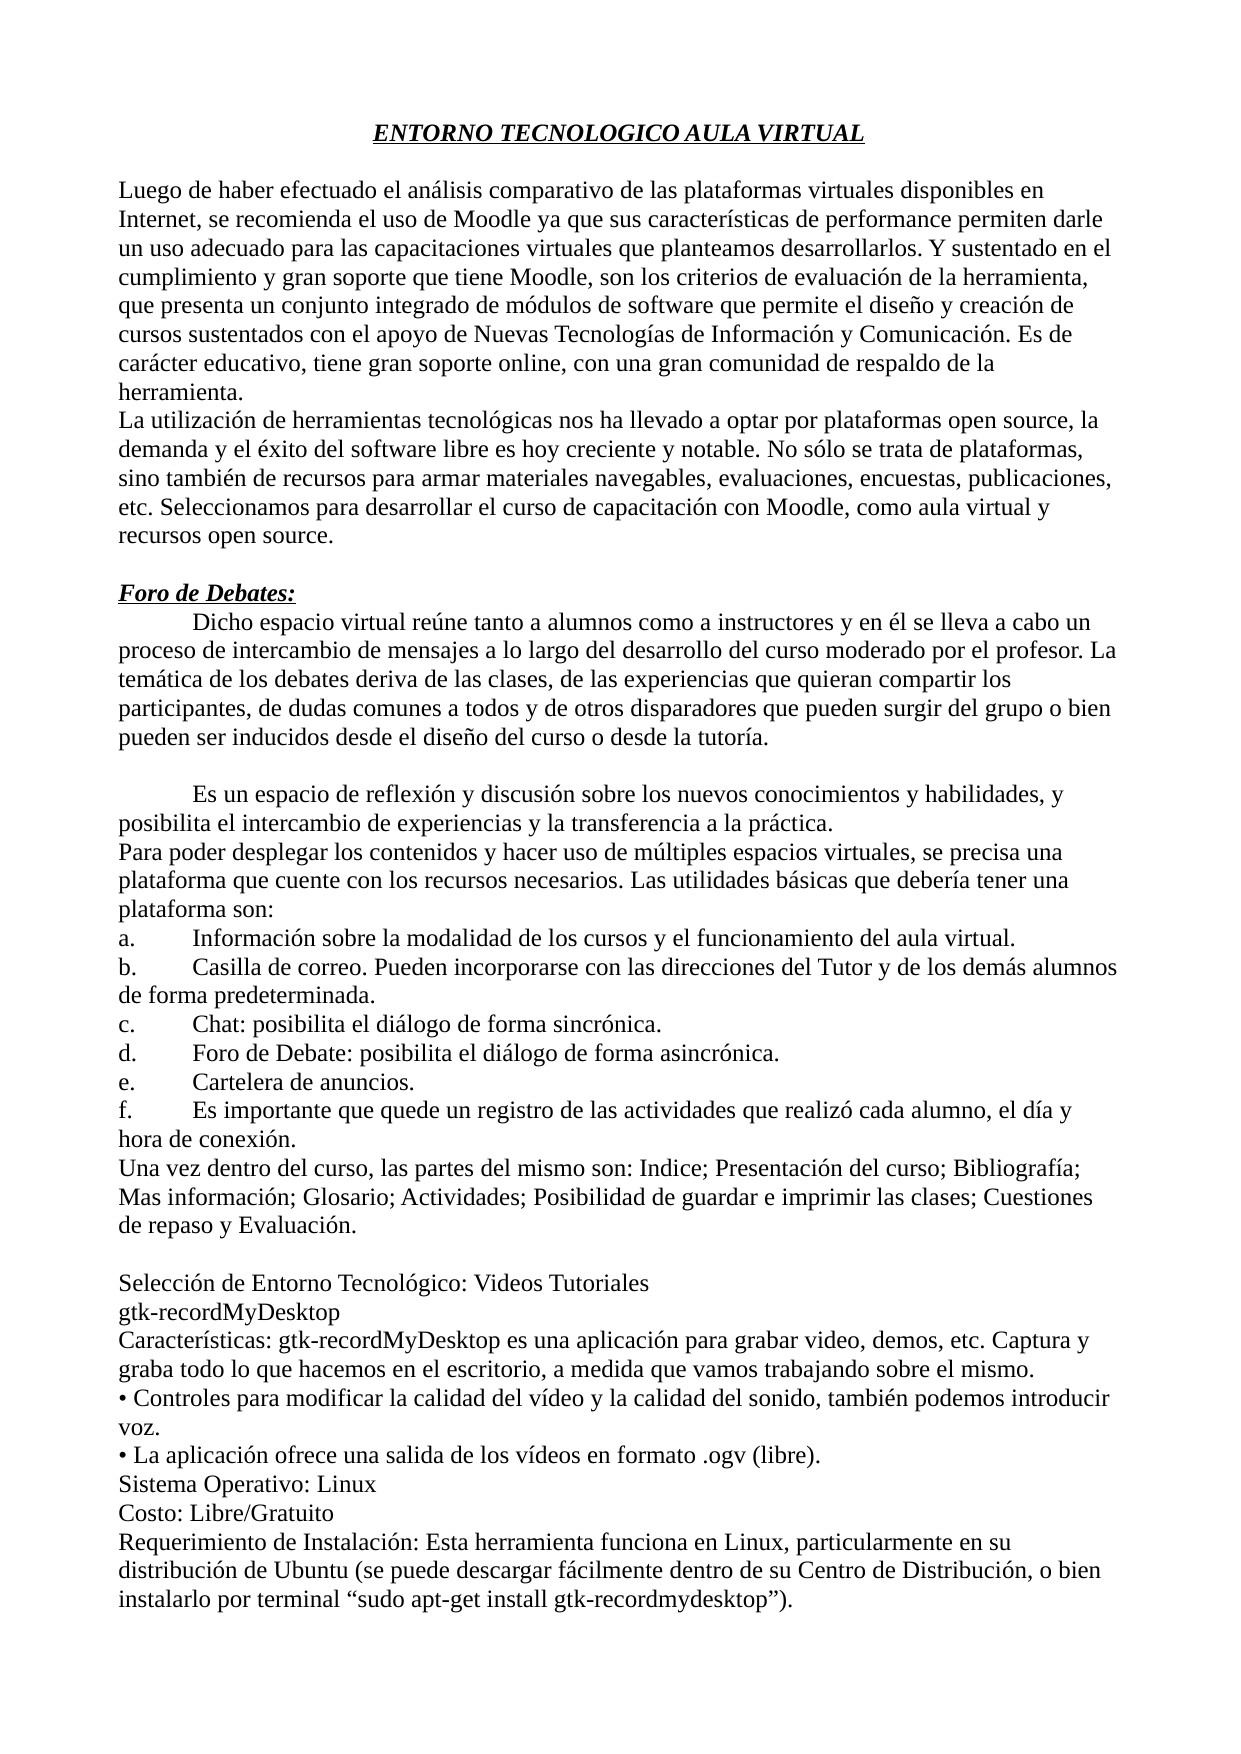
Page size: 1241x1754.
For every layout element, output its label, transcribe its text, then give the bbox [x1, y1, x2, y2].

text • Controles para modificar la calidad del vídeo y la calidad del sonido, también podemos introducir voz. [118, 1383, 1122, 1441]
text Para poder desplegar los contenidos y hacer uso de múltiples espacios virtuales, se precisa una plataforma que cuente con los recursos necesarios. Las utilidades básicas que debería tener una plataforma son: [118, 837, 1122, 923]
text Es un espacio de reflexión y discusión sobre los nuevos conocimientos y habilidades, y posibilita el intercambio de experiencias y la transferencia a la práctica. [118, 779, 1122, 837]
text • La aplicación ofrece una salida de los vídeos en formato .ogv (libre). [118, 1441, 1122, 1469]
text Características: gtk-recordMyDesktop es una aplicación para grabar video, demos, etc. Captura y graba todo lo que hacemos en el escritorio, a medida que vamos trabajando sobre el mismo. [118, 1326, 1122, 1383]
text Costo: Libre/Gratuito [118, 1498, 1122, 1527]
text La utilización de herramientas tecnológicas nos ha llevado a optar por plataformas open source, la demanda y el éxito del software libre es hoy creciente y notable. No sólo se trata de plataformas, sino también de recursos para armar materiales navegables, evaluaciones, encuestas, publicaciones, etc. Seleccionamos para desarrollar el curso de capacitación con Moodle, como aula virtual y recursos open source. [118, 406, 1122, 549]
text c. Chat: posibilita el diálogo de forma sincrónica. [118, 1009, 1122, 1038]
text Selección de Entorno Tecnológico: Videos Tutoriales [118, 1268, 1122, 1297]
text gtk-recordMyDesktop [118, 1297, 1122, 1326]
text Foro de Debates: [118, 578, 1122, 607]
text a. Información sobre la modalidad de los cursos y el funcionamiento del aula virtual. [118, 923, 1122, 952]
text e. Cartelera de anuncios. [118, 1067, 1122, 1096]
text Una vez dentro del curso, las partes del mismo son: Indice; Presentación del curso; Bibliografía; Mas información; Glosario; Actividades; Posibilidad de guardar e imprimir las clases; Cuestiones de repaso y Evaluación. [118, 1153, 1122, 1239]
text ENTORNO TECNOLOGICO AULA VIRTUAL [118, 118, 1122, 147]
text Dicho espacio virtual reúne tanto a alumnos como a instructores y en él se lleva a cabo un proceso de intercambio de mensajes a lo largo del desarrollo del curso moderado por el profesor. La temática de los debates deriva de las clases, de las experiencias que quieran compartir los participantes, de dudas comunes a todos y de otros disparadores que pueden surgir del grupo o bien pueden ser inducidos desde el diseño del curso o desde la tutoría. [118, 607, 1122, 751]
text d. Foro de Debate: posibilita el diálogo de forma asincrónica. [118, 1038, 1122, 1067]
text f. Es importante que quede un registro de las actividades que realizó cada alumno, el día y hora de conexión. [118, 1096, 1122, 1153]
text Luego de haber efectuado el análisis comparativo de las plataformas virtuales disponibles en Internet, se recomienda el uso de Moodle ya que sus características de performance permiten darle un uso adecuado para las capacitaciones virtuales que planteamos desarrollarlos. Y sustentado en el cumplimiento y gran soporte que tiene Moodle, son los criterios de evaluación de la herramienta, que presenta un conjunto integrado de módulos de software que permite el diseño y creación de cursos sustentados con el apoyo de Nuevas Tecnologías de Información y Comunicación. Es de carácter educativo, tiene gran soporte online, con una gran comunidad de respaldo de la herramienta. [118, 176, 1122, 406]
text b. Casilla de correo. Pueden incorporarse con las direcciones del Tutor y de los demás alumnos de forma predeterminada. [118, 952, 1122, 1009]
text Requerimiento de Instalación: Esta herramienta funciona en Linux, particularmente en su distribución de Ubuntu (se puede descargar fácilmente dentro de su Centro de Distribución, o bien instalarlo por terminal “sudo apt-get install gtk-recordmydesktop”). [118, 1527, 1122, 1613]
text Sistema Operativo: Linux [118, 1469, 1122, 1498]
